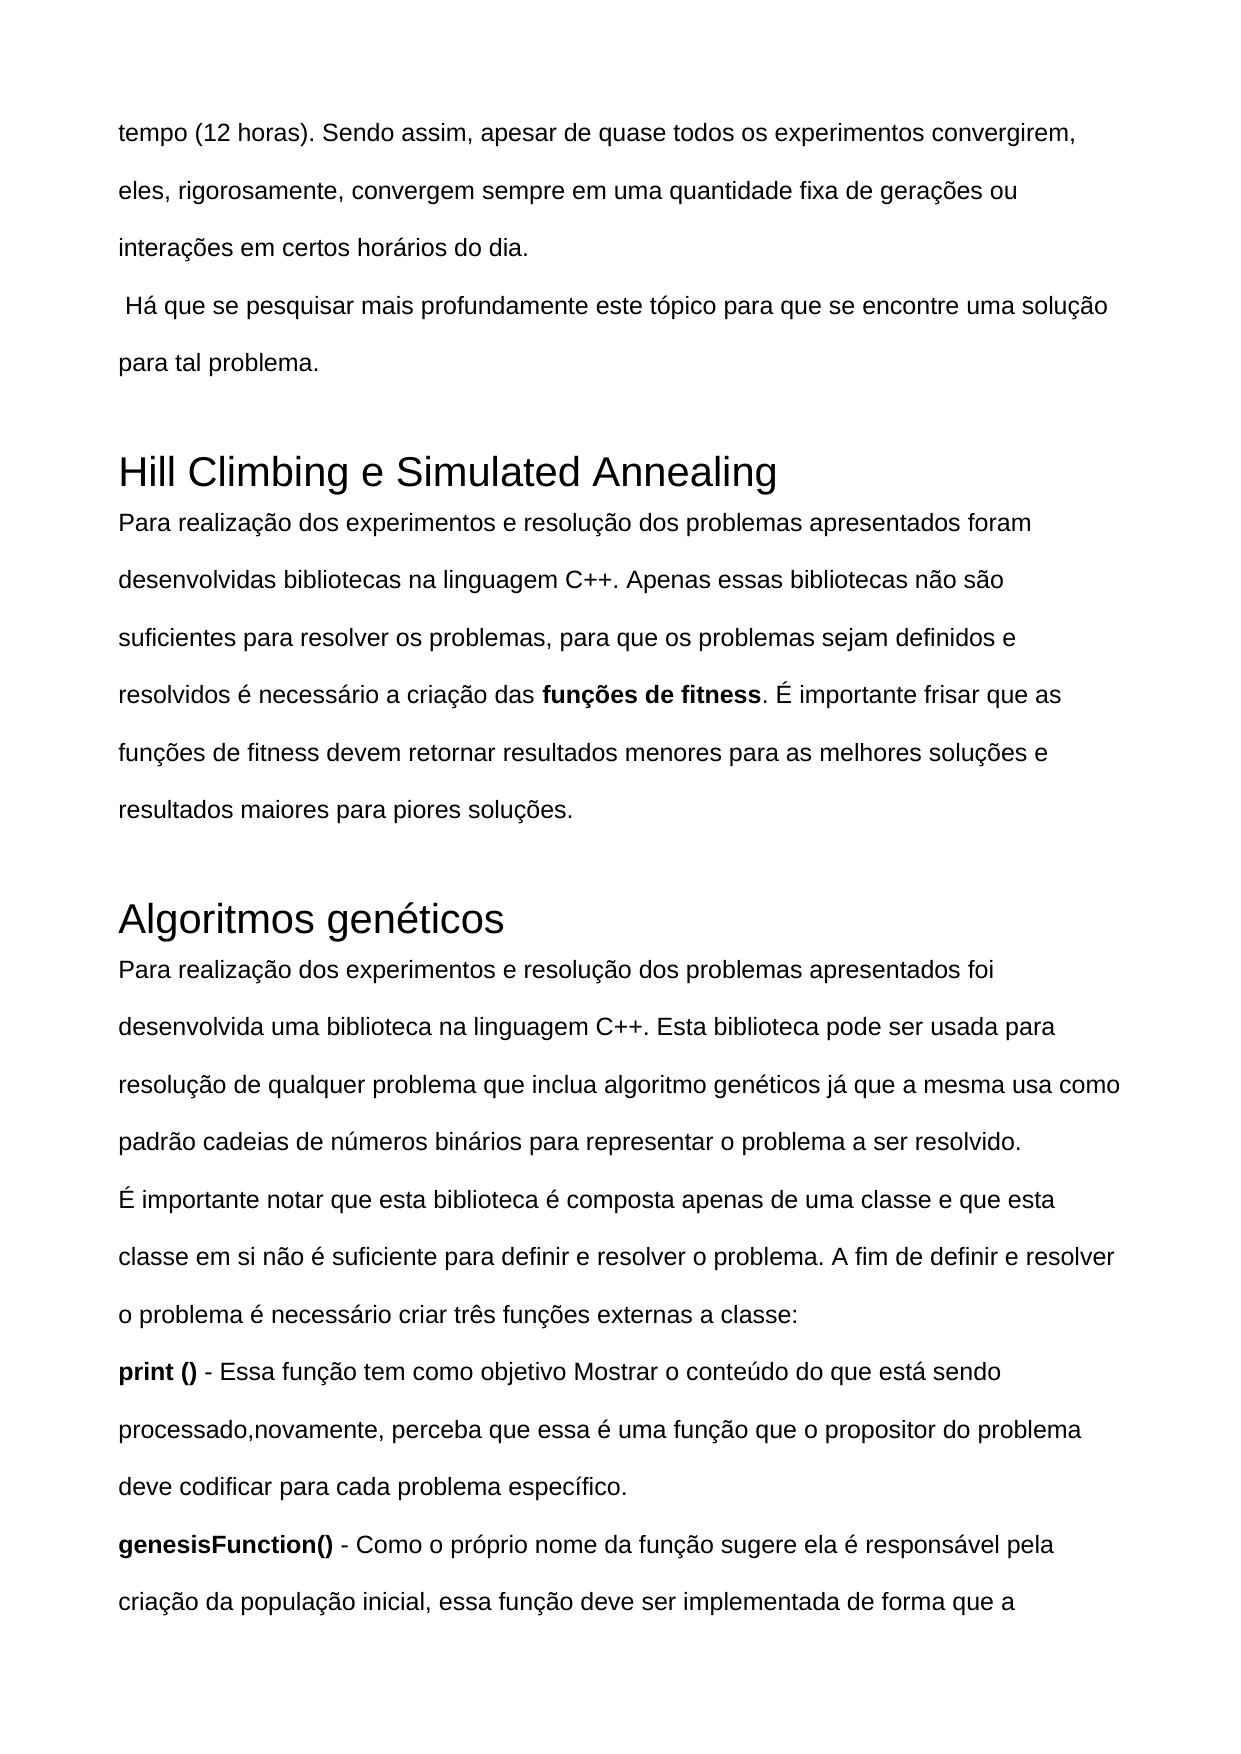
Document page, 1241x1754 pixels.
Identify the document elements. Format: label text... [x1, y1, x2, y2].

text Para realização dos experimentos e resolução dos problemas apresentados foram desenvolvidas bibliotecas na linguagem C++. Apenas essas bibliotecas não são suficientes para resolver os problemas, para que os problemas sejam definidos e resolvidos é necessário a criação das funções de fitness. É importante frisar que as funções de fitness devem retornar resultados menores para as melhores soluções e resultados maiores para piores soluções. [118, 508, 1122, 824]
text Há que se pesquisar mais profundamente este tópico para que se encontre uma solução para tal problema. [118, 291, 1122, 377]
text genesisFunction() - Como o próprio nome da função sugere ela é responsável pela criação da população inicial, essa função deve ser implementada de forma que a [118, 1530, 1122, 1616]
text Para realização dos experimentos e resolução dos problemas apresentados foi desenvolvida uma biblioteca na linguagem C++. Esta biblioteca pode ser usada para resolução de qualquer problema que inclua algoritmo genéticos já que a mesma usa como padrão cadeias de números binários para representar o problema a ser resolvido. [118, 955, 1122, 1156]
text tempo (12 horas). Sendo assim, apesar de quase todos os experimentos convergirem, eles, rigorosamente, convergem sempre em uma quantidade fixa de gerações ou interações em certos horários do dia. [118, 118, 1122, 262]
subtitle Algoritmos genéticos [118, 894, 1122, 942]
text print () - Essa função tem como objetivo Mostrar o conteúdo do que está sendo processado,novamente, perceba que essa é uma função que o propositor do problema deve codificar para cada problema específico. [118, 1357, 1122, 1501]
subtitle Hill Climbing e Simulated Annealing [118, 447, 1122, 495]
text É importante notar que esta biblioteca é composta apenas de uma classe e que esta classe em si não é suficiente para definir e resolver o problema. A fim de definir e resolver o problema é necessário criar três funções externas a classe: [118, 1185, 1122, 1328]
